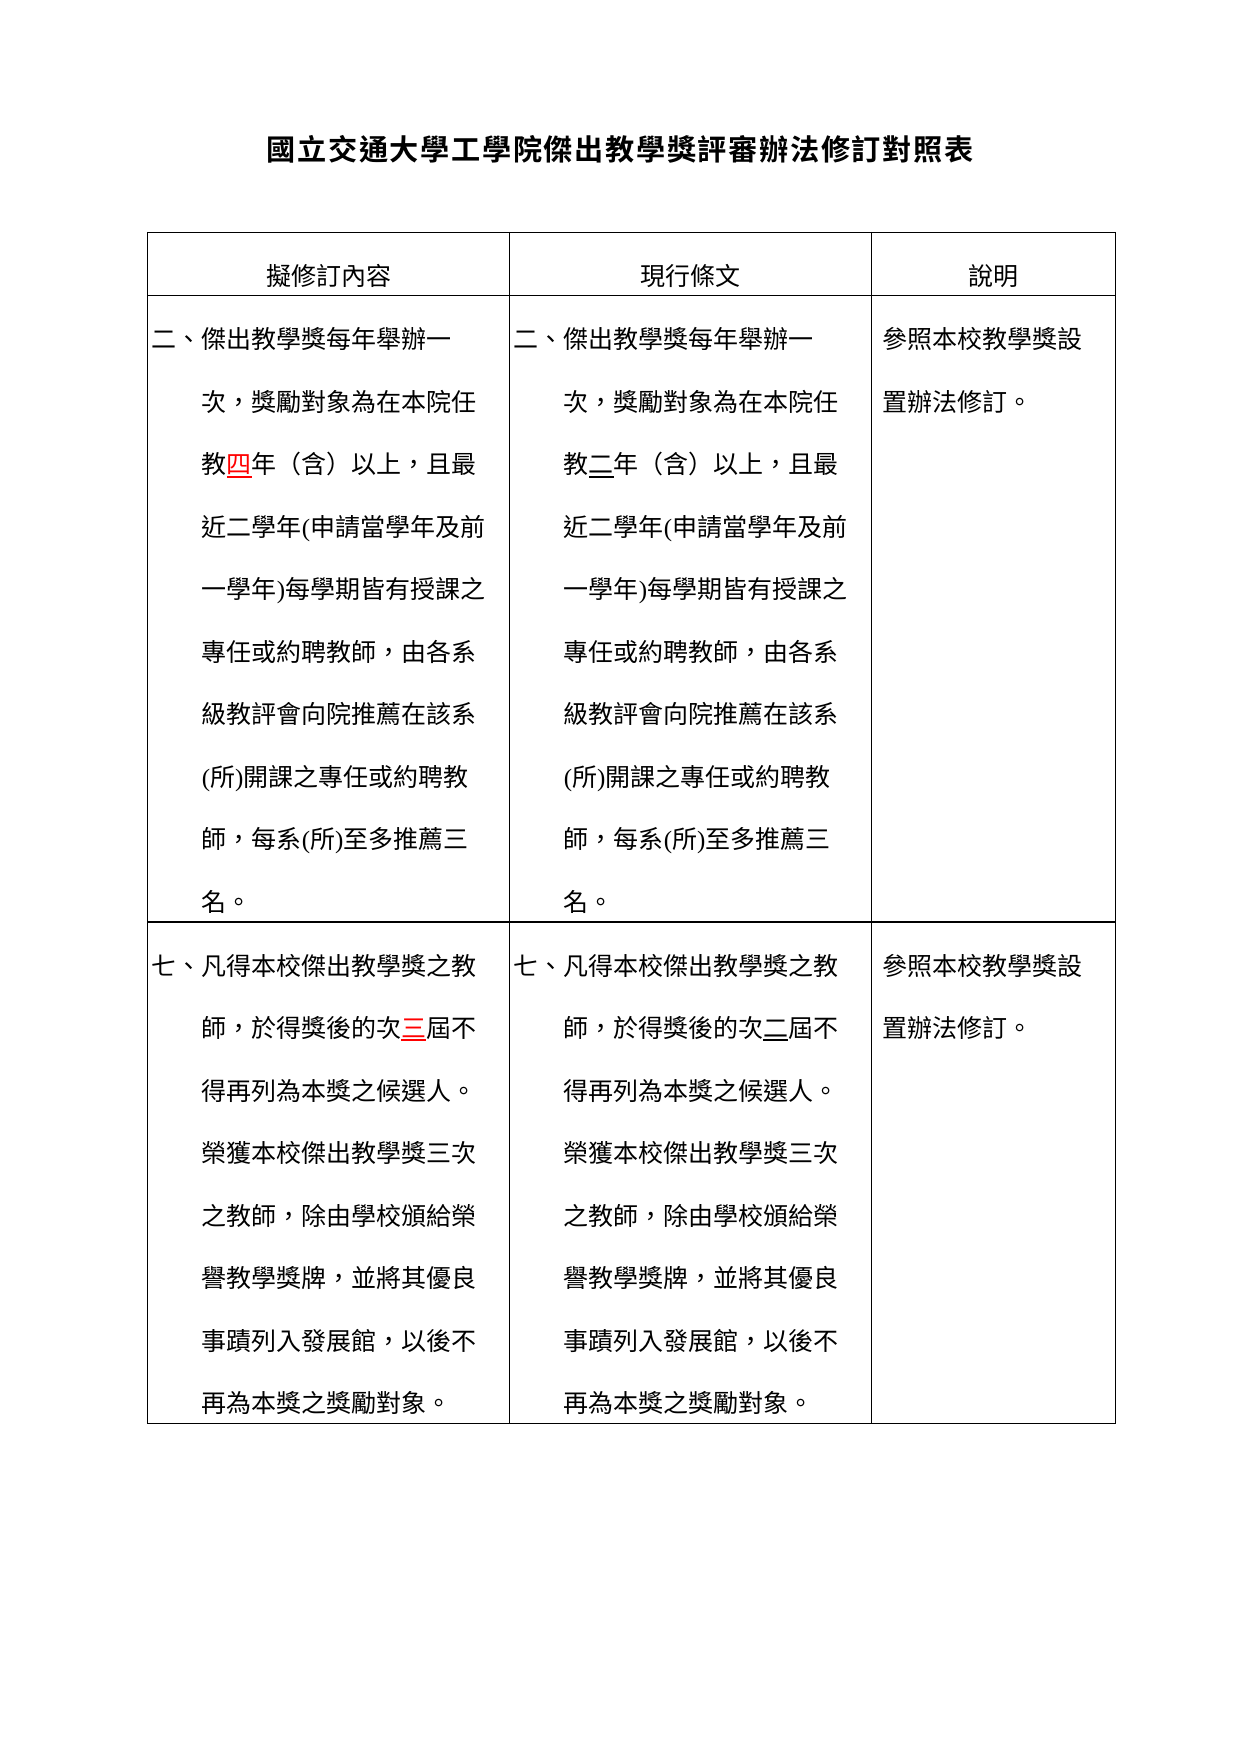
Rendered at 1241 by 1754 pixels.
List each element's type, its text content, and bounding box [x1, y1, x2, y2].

table_cell 七、凡得本校傑出教學獎之教師，於得獎後的次二屆不得再列為本獎之候選人。榮獲本校傑出教學獎三次之教師，除由學校頒給榮譽教學獎牌，並將其優良事蹟列入發展館，以後不再為本獎之獎勵對象。 [510, 923, 871, 1422]
table_cell 七、凡得本校傑出教學獎之教師，於得獎後的次三屆不得再列為本獎之候選人。榮獲本校傑出教學獎三次之教師，除由學校頒給榮譽教學獎牌，並將其優良事蹟列入發展館，以後不再為本獎之獎勵對象。 [148, 923, 509, 1422]
table_header 說明 [872, 233, 1115, 295]
table_header 現行條文 [510, 233, 871, 295]
table_cell 參照本校教學獎設置辦法修訂。 [872, 923, 1115, 1422]
table_cell 二、傑出教學獎每年舉辦一次，獎勵對象為在本院任教二年（含）以上，且最近二學年(申請當學年及前一學年)每學期皆有授課之專任或約聘教師，由各系級教評會向院推薦在該系(所)開課之專任或約聘教師，每系(所)至多推薦三名。 [510, 296, 871, 921]
table_header 擬修訂內容 [148, 233, 509, 295]
table_cell 二、傑出教學獎每年舉辦一次，獎勵對象為在本院任教四年（含）以上，且最近二學年(申請當學年及前一學年)每學期皆有授課之專任或約聘教師，由各系級教評會向院推薦在該系(所)開課之專任或約聘教師，每系(所)至多推薦三名。 [148, 296, 509, 921]
table_cell 參照本校教學獎設置辦法修訂。 [872, 296, 1115, 921]
text 國立交通大學工學院傑出教學獎評審辦法修訂對照表 [148, 127, 1092, 169]
